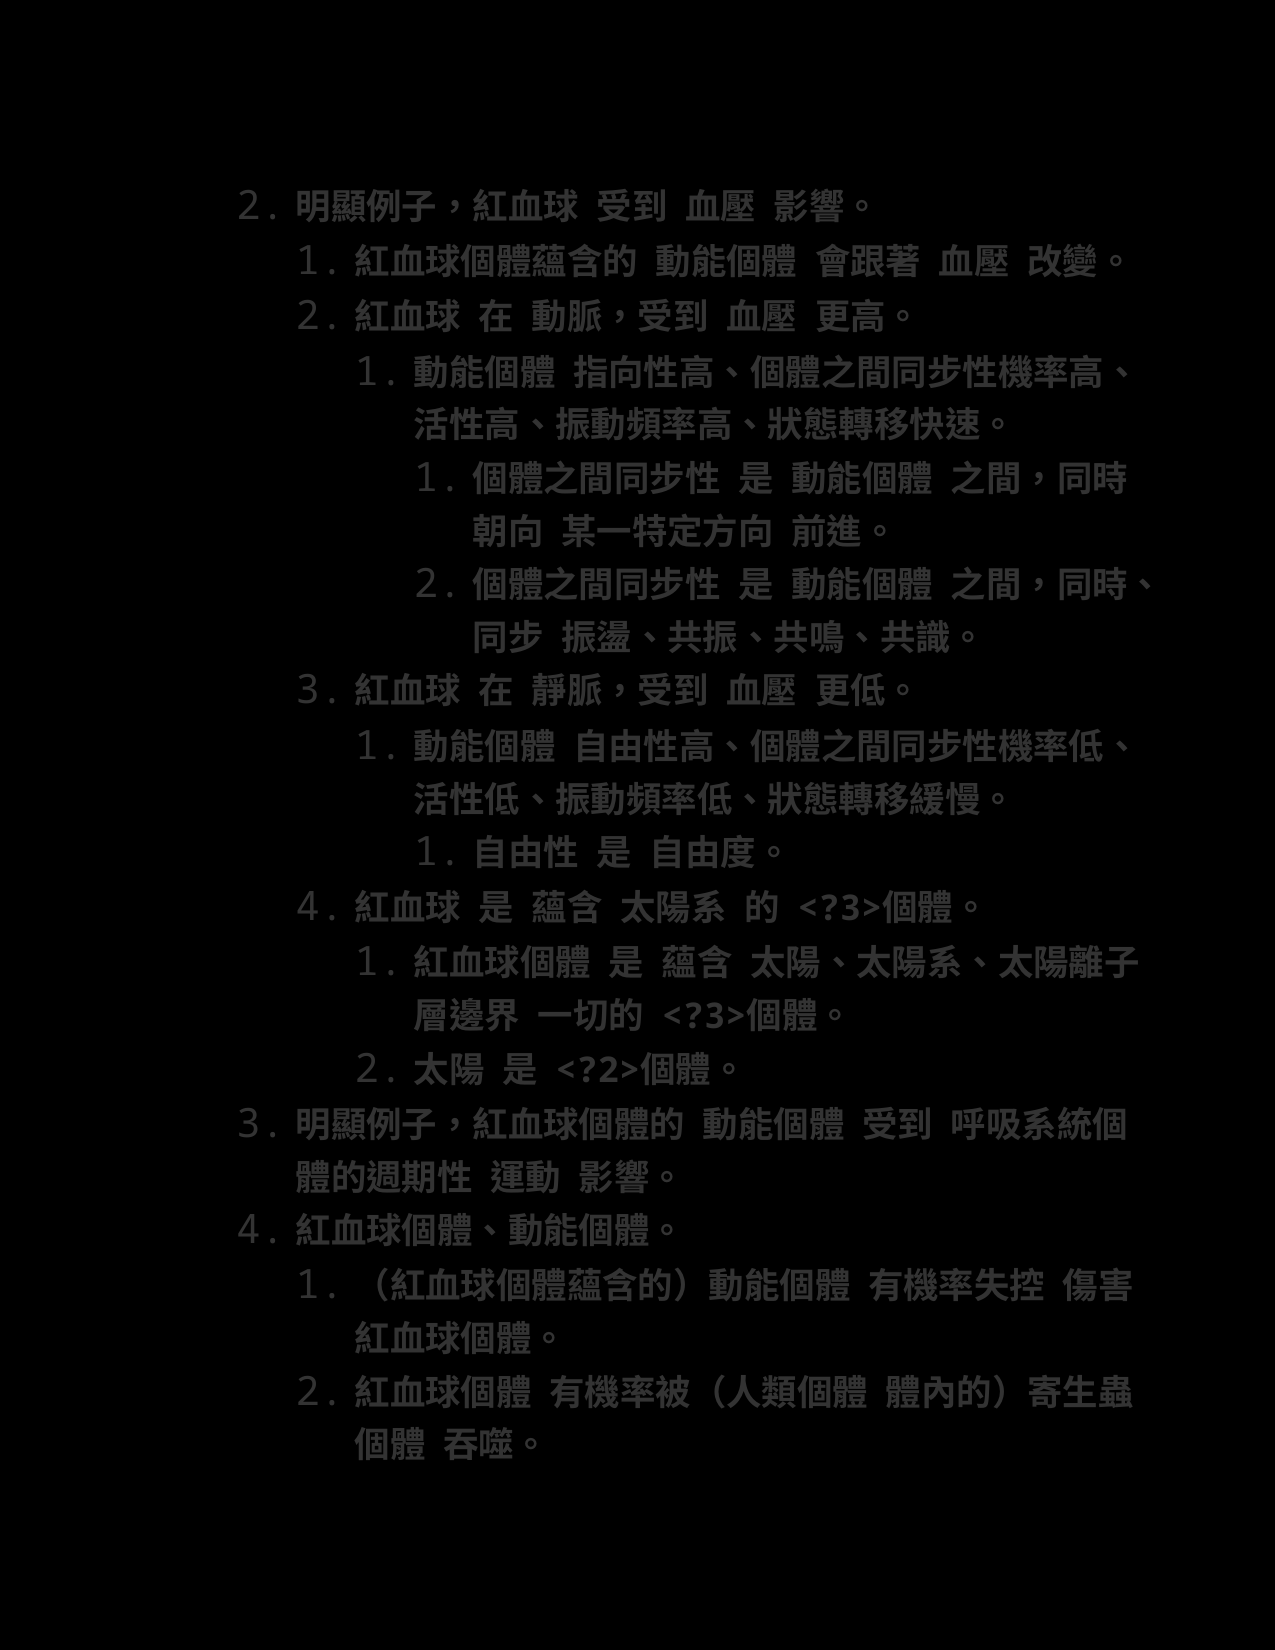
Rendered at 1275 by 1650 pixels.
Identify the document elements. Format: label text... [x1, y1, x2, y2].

list 自由性 是 自由度。 [413, 822, 1157, 877]
list 紅血球 在 靜脈，受到 血壓 更低。 [295, 661, 1157, 716]
list 動能個體 自由性高、個體之間同步性機率低、活性低、振動頻率低、狀態轉移緩慢。 [354, 716, 1157, 822]
list 個體之間同步性 是 動能個體 之間，同時 朝向 某一特定方向 前進。 [413, 448, 1157, 554]
list 明顯例子，紅血球 受到 血壓 影響。 [236, 176, 1157, 231]
list 明顯例子，紅血球個體的 動能個體 受到 呼吸系統個體的週期性 運動 影響。 [236, 1094, 1157, 1200]
list 太陽 是 <?2>個體。 [354, 1039, 1157, 1094]
list 紅血球個體蘊含的 動能個體 會跟著 血壓 改變。 [295, 231, 1157, 287]
list 紅血球 是 蘊含 太陽系 的 <?3>個體。 [295, 877, 1157, 932]
list 紅血球 在 動脈，受到 血壓 更高。 [295, 287, 1157, 342]
list 紅血球個體 是 蘊含 太陽、太陽系、太陽離子層邊界 一切的 <?3>個體。 [354, 932, 1157, 1039]
list 紅血球個體 有機率被（人類個體 體內的）寄生蟲個體 吞噬。 [295, 1362, 1157, 1468]
list （紅血球個體蘊含的）動能個體 有機率失控 傷害 紅血球個體。 [295, 1255, 1157, 1362]
list 紅血球個體、動能個體。 [236, 1200, 1157, 1255]
list 個體之間同步性 是 動能個體 之間，同時、同步 振盪、共振、共鳴、共識。 [413, 554, 1157, 661]
list 動能個體 指向性高、個體之間同步性機率高、活性高、振動頻率高、狀態轉移快速。 [354, 342, 1157, 448]
